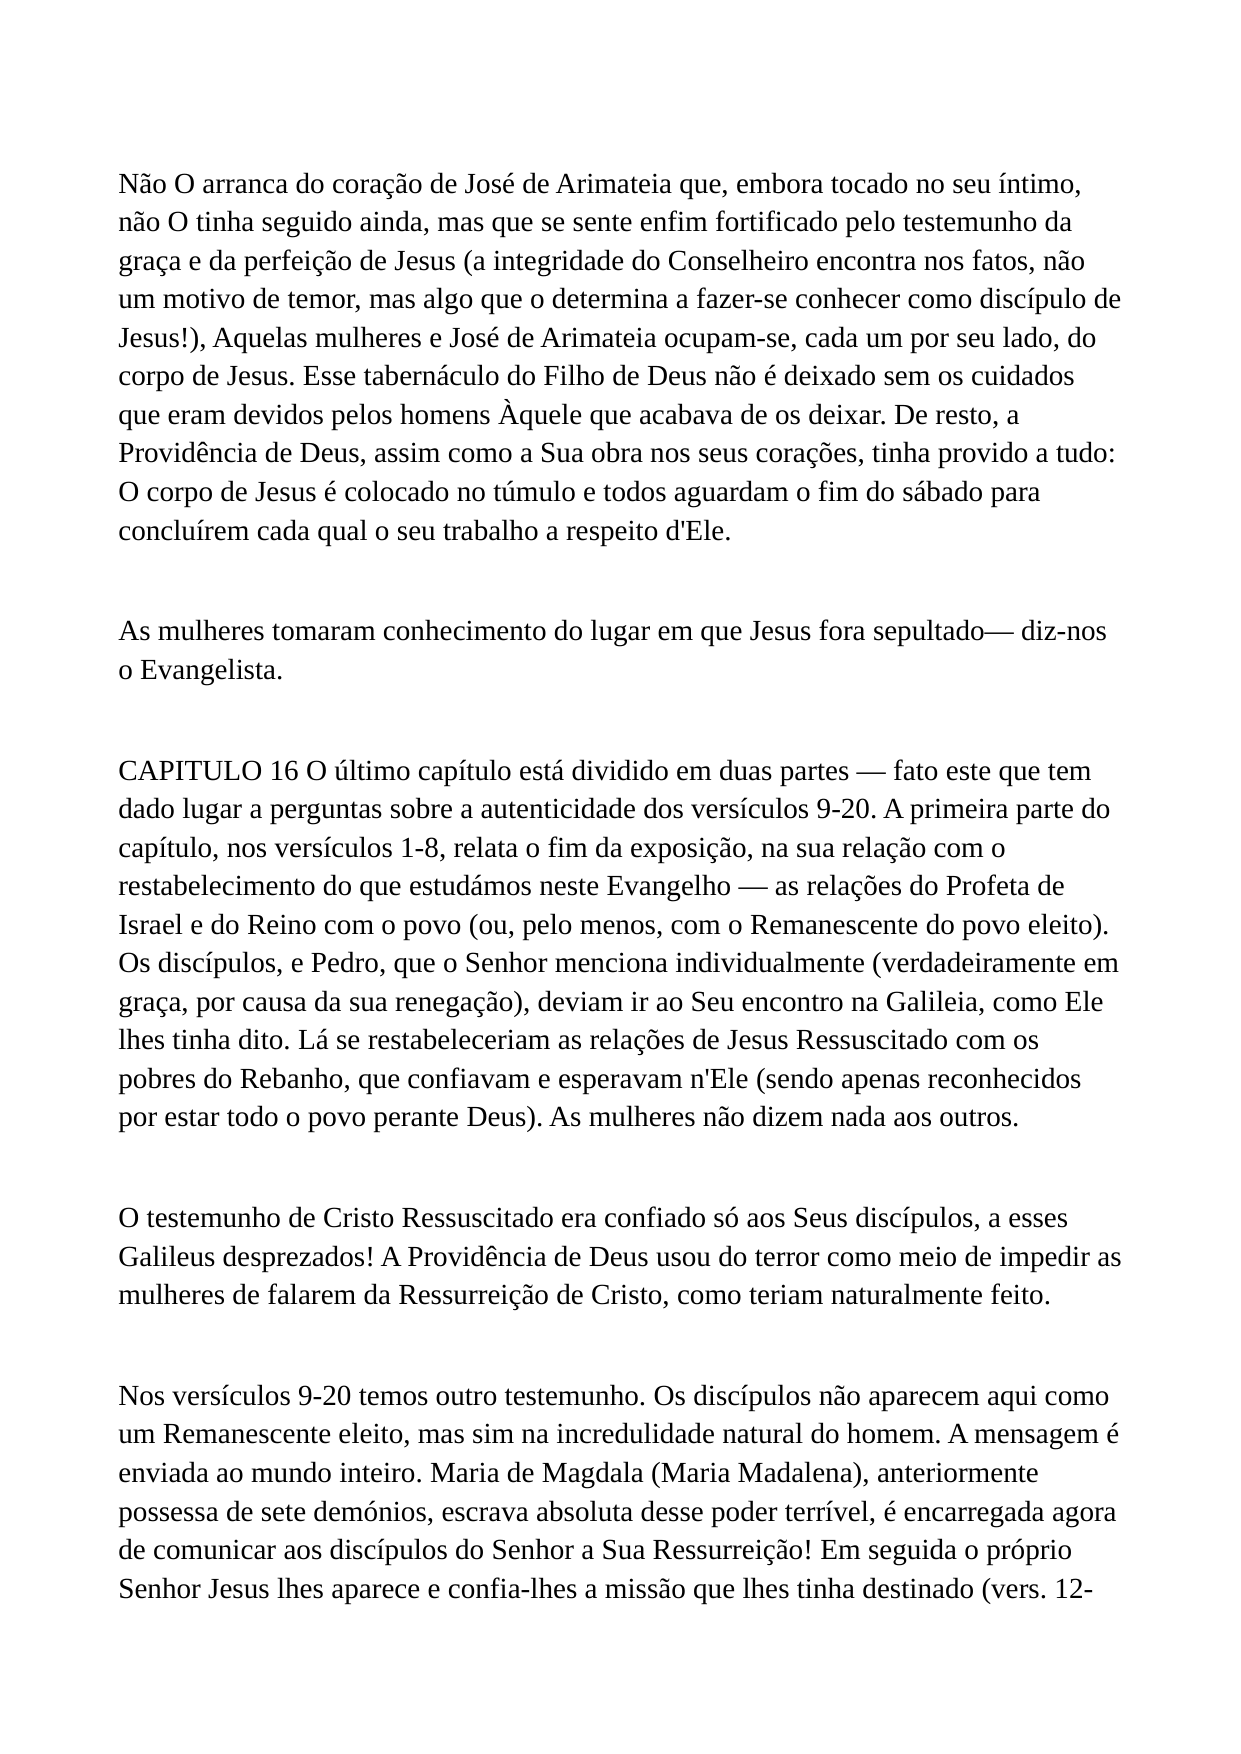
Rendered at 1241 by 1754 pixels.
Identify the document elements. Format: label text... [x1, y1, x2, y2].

text O testemunho de Cristo Ressuscitado era confiado só aos Seus discípulos, a esses Galileus desprezados! A Providência de Deus usou do terror como meio de impedir as mulheres de falarem da Ressurreição de Cristo, como teriam naturalmente feito. [118, 1200, 1122, 1311]
text Não O arranca do coração de José de Arimateia que, embora tocado no seu íntimo, não O tinha seguido ainda, mas que se sente enfim fortificado pelo testemunho da graça e da perfeição de Jesus (a integridade do Conselheiro encontra nos fatos, não um motivo de temor, mas algo que o determina a fazer-se conhecer como discípulo de Jesus!), Aquelas mulheres e José de Arimateia ocupam-se, cada um por seu lado, do corpo de Jesus. Esse tabernáculo do Filho de Deus não é deixado sem os cuidados que eram devidos pelos homens Àquele que acabava de os deixar. De resto, a Providência de Deus, assim como a Sua obra nos seus corações, tinha provido a tudo: O corpo de Jesus é colocado no túmulo e todos aguardam o fim do sábado para concluírem cada qual o seu trabalho a respeito d'Ele. [118, 166, 1122, 546]
text As mulheres tomaram conhecimento do lugar em que Jesus fora sepultado— diz-nos o Evangelista. [118, 613, 1122, 685]
text Nos versículos 9-20 temos outro testemunho. Os discípulos não aparecem aqui como um Remanescente eleito, mas sim na incredulidade natural do homem. A mensagem é enviada ao mundo inteiro. Maria de Magdala (Maria Madalena), anteriormente possessa de sete demónios, escrava absoluta desse poder terrível, é encarregada agora de comunicar aos discípulos do Senhor a Sua Ressurreição! Em seguida o próprio Senhor Jesus lhes aparece e confia-lhes a missão que lhes tinha destinado (vers. 12- [118, 1378, 1122, 1604]
text CAPITULO 16 O último capítulo está dividido em duas partes — fato este que tem dado lugar a perguntas sobre a autenticidade dos versículos 9-20. A primeira parte do capítulo, nos versículos 1-8, relata o fim da exposição, na sua relação com o restabelecimento do que estudámos neste Evangelho — as relações do Profeta de Israel e do Reino com o povo (ou, pelo menos, com o Remanescente do povo eleito). Os discípulos, e Pedro, que o Senhor menciona individualmente (verdadeiramente em graça, por causa da sua renegação), deviam ir ao Seu encontro na Galileia, como Ele lhes tinha dito. Lá se restabeleceriam as relações de Jesus Ressuscitado com os pobres do Rebanho, que confiavam e esperavam n'Ele (sendo apenas reconhecidos por estar todo o povo perante Deus). As mulheres não dizem nada aos outros. [118, 753, 1122, 1133]
